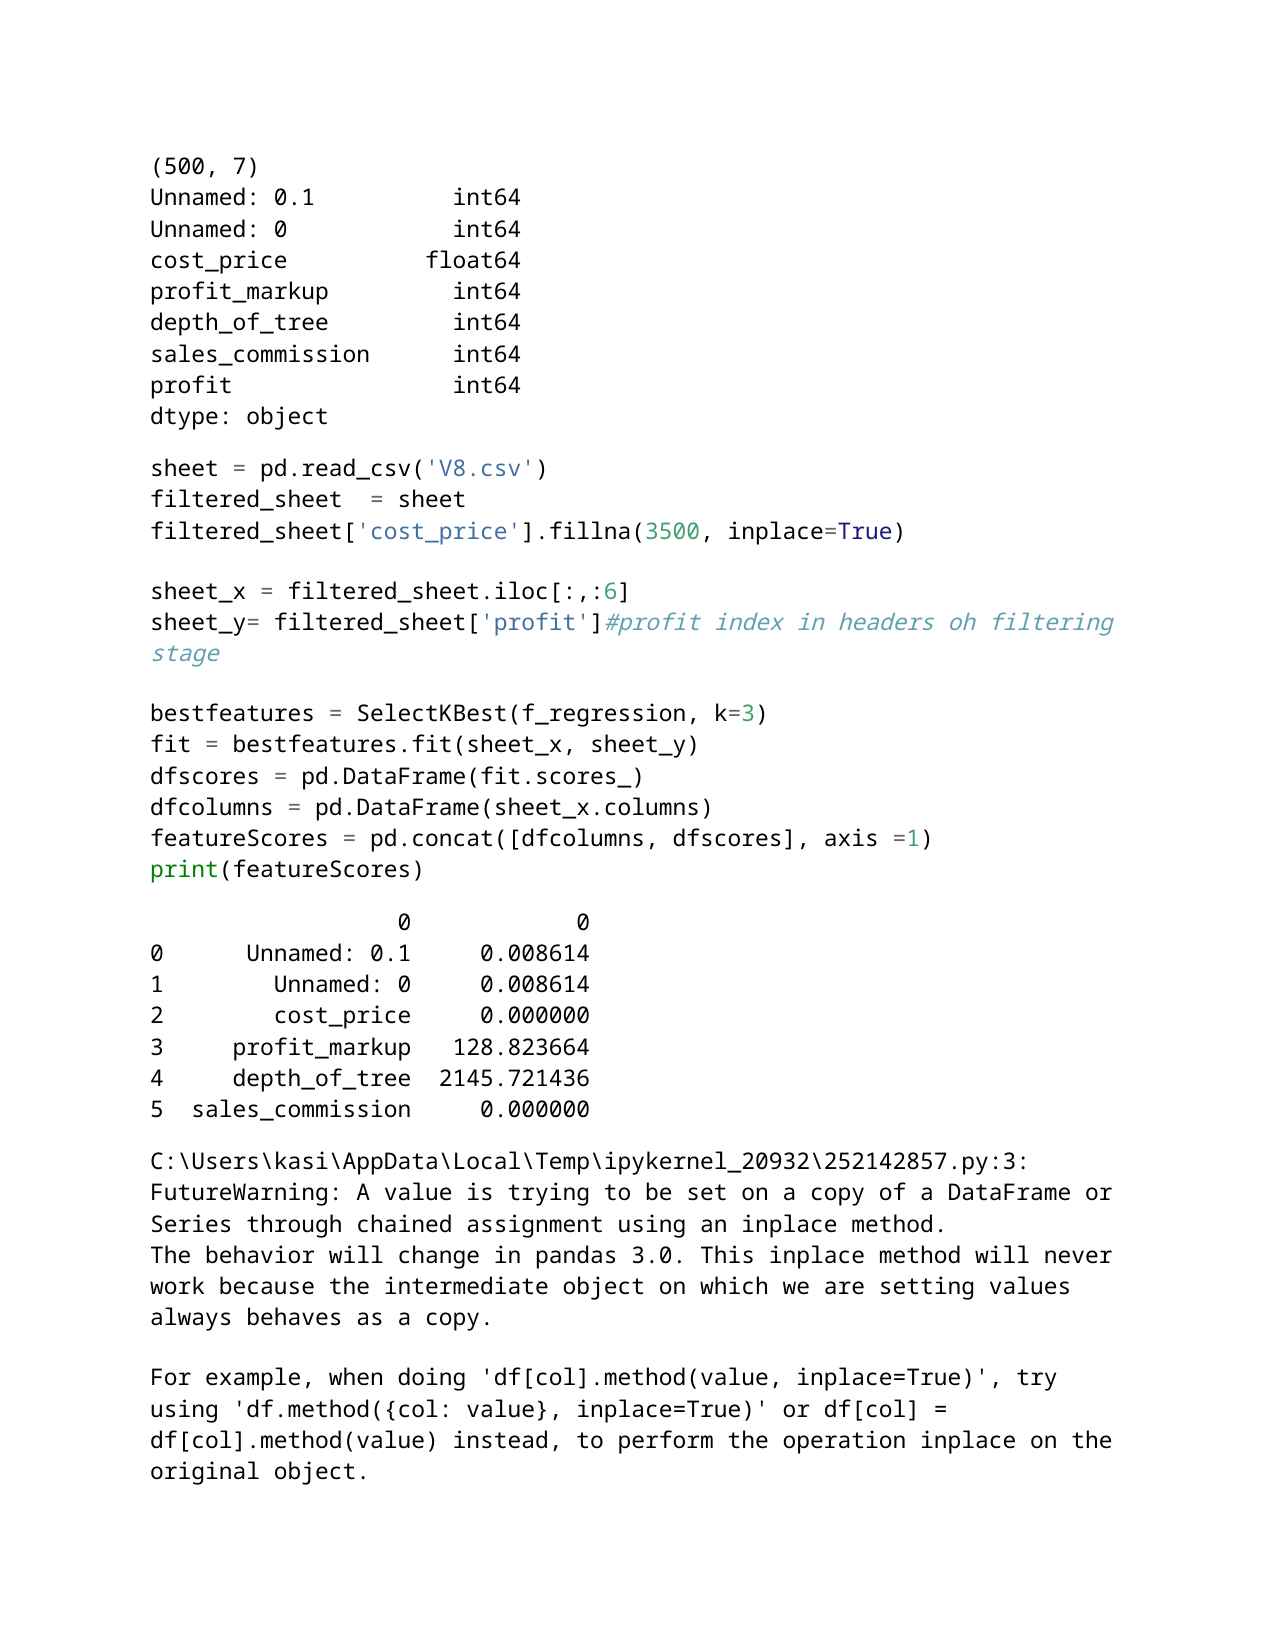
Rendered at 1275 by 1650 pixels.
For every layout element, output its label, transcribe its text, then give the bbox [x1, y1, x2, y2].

text 0 0 0 Unnamed: 0.1 0.008614 1 Unnamed: 0 0.008614 2 cost_price 0.000000 3 profit_markup 128.823664 4 depth_of_tree 2145.721436 5 sales_commission 0.000000 [150, 905, 1125, 1124]
text C:\Users\kasi\AppData\Local\Temp\ipykernel_20932\252142857.py:3: FutureWarning: A value is trying to be set on a copy of a DataFrame or Series through chained assignment using an inplace method. The behavior will change in pandas 3.0. This inplace method will never work because the intermediate object on which we are setting values always behaves as a copy. For example, when doing 'df[col].method(value, inplace=True)', try using 'df.method({col: value}, inplace=True)' or df[col] = df[col].method(value) instead, to perform the operation inplace on the original object. [150, 1145, 1125, 1486]
text (500, 7) Unnamed: 0.1 int64 Unnamed: 0 int64 cost_price float64 profit_markup int64 depth_of_tree int64 sales_commission int64 profit int64 dtype: object [150, 150, 1125, 431]
text sheet = pd.read_csv('V8.csv') filtered_sheet = sheet filtered_sheet['cost_price'].fillna(3500, inplace=True) sheet_x = filtered_sheet.iloc[:,:6] sheet_y= filtered_sheet['profit']#profit index in headers oh filtering stage bestfeatures = SelectKBest(f_regression, k=3) fit = bestfeatures.fit(sheet_x, sheet_y) dfscores = pd.DataFrame(fit.scores_) dfcolumns = pd.DataFrame(sheet_x.columns) featureScores = pd.concat([dfcolumns, dfscores], axis =1) print(featureScores) [150, 452, 1125, 884]
